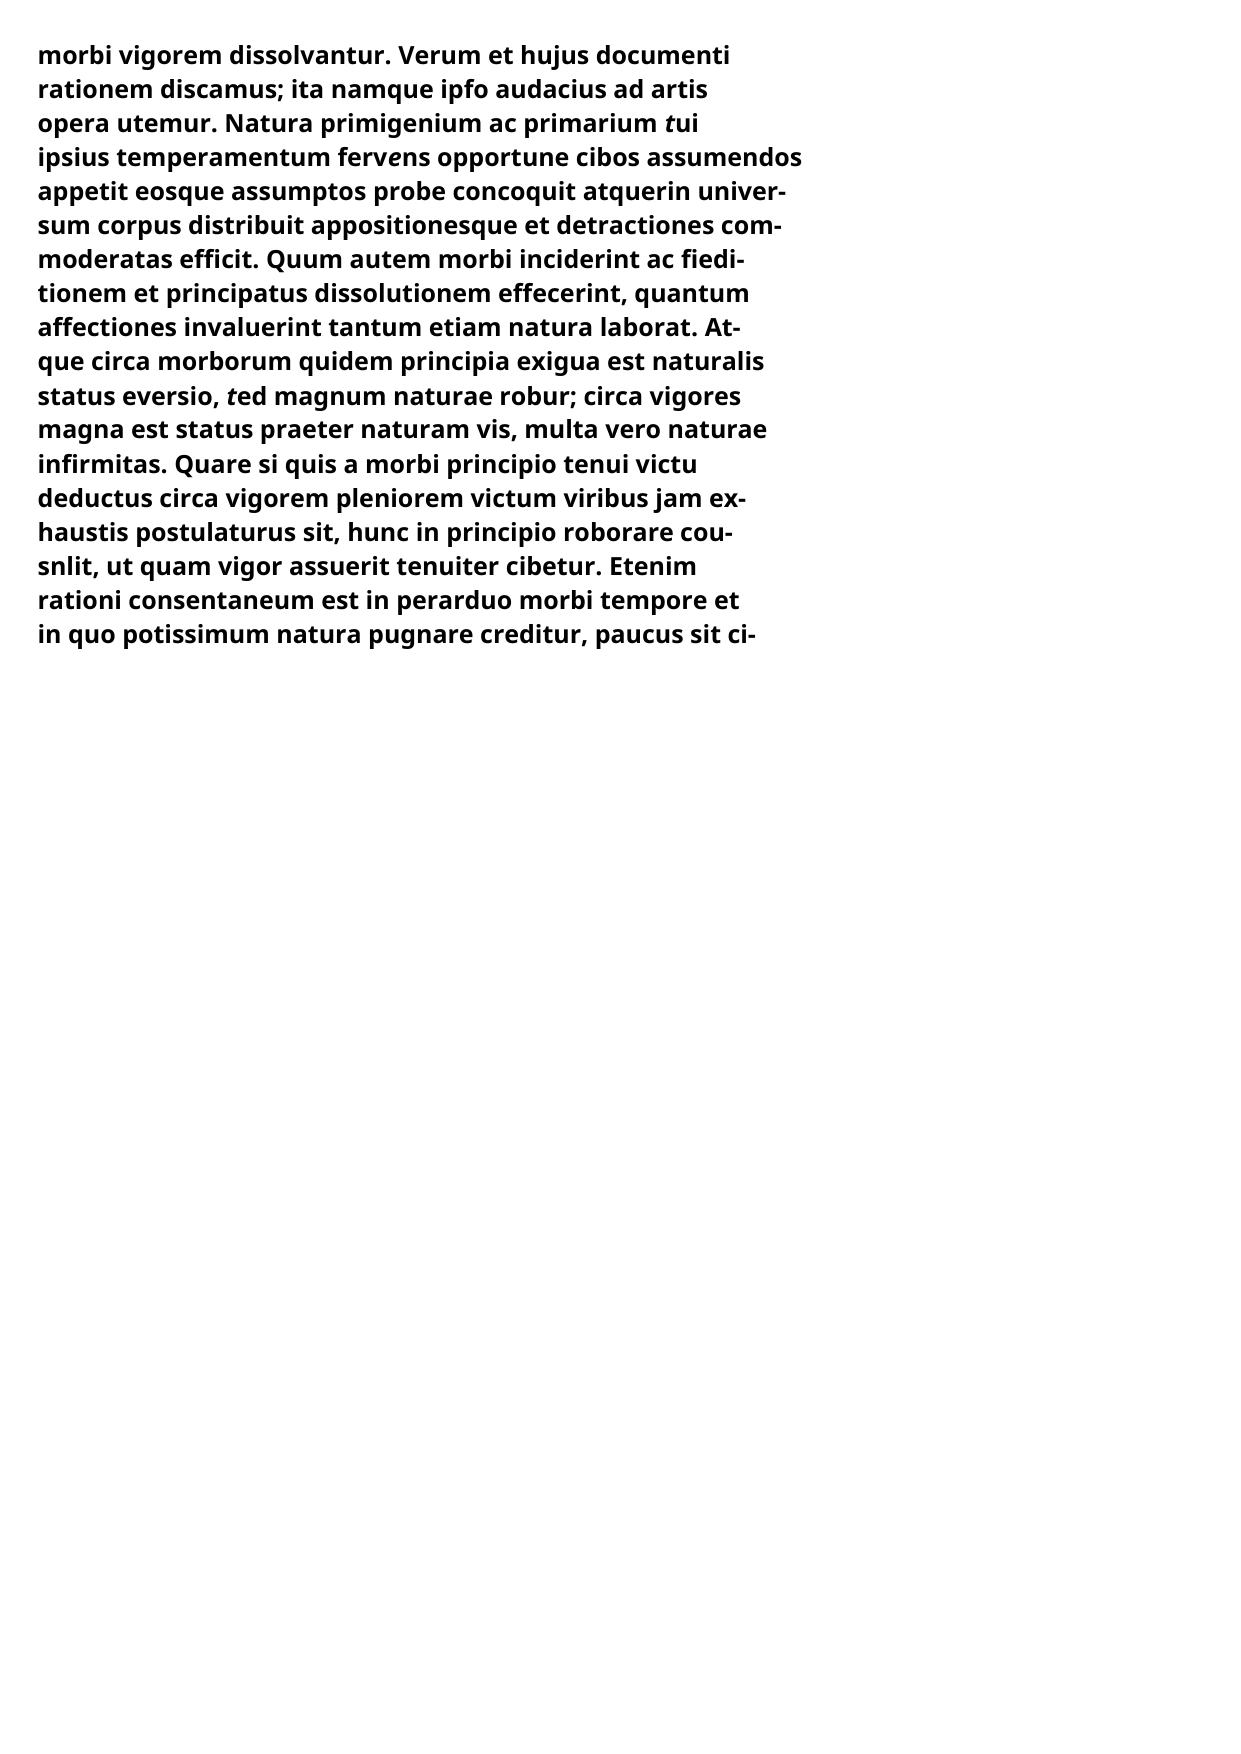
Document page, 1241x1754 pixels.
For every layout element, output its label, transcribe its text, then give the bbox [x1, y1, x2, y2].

text morbi vigorem dissolvantur. Verum et hujus documenti rationem discamus; ita namque ipfo audacius ad artis opera utemur. Natura primigenium ac primarium tui ipsius temperamentum fervens opportune cibos assumendos appetit eosque assumptos probe concoquit atquerin univer- sum corpus distribuit appositionesque et detractiones com- moderatas efficit. Quum autem morbi inciderint ac fiedi- tionem et principatus dissolutionem effecerint, quantum affectiones invaluerint tantum etiam natura laborat. At- que circa morborum quidem principia exigua est naturalis status eversio, ted magnum naturae robur; circa vigores magna est status praeter naturam vis, multa vero naturae infirmitas. Quare si quis a morbi principio tenui victu deductus circa vigorem pleniorem victum viribus jam ex- haustis postulaturus sit, hunc in principio roborare cou- snlit, ut quam vigor assuerit tenuiter cibetur. Etenim rationi consentaneum est in perarduo morbi tempore et in quo potissimum natura pugnare creditur, paucus sit ci- [37, 37, 1203, 651]
